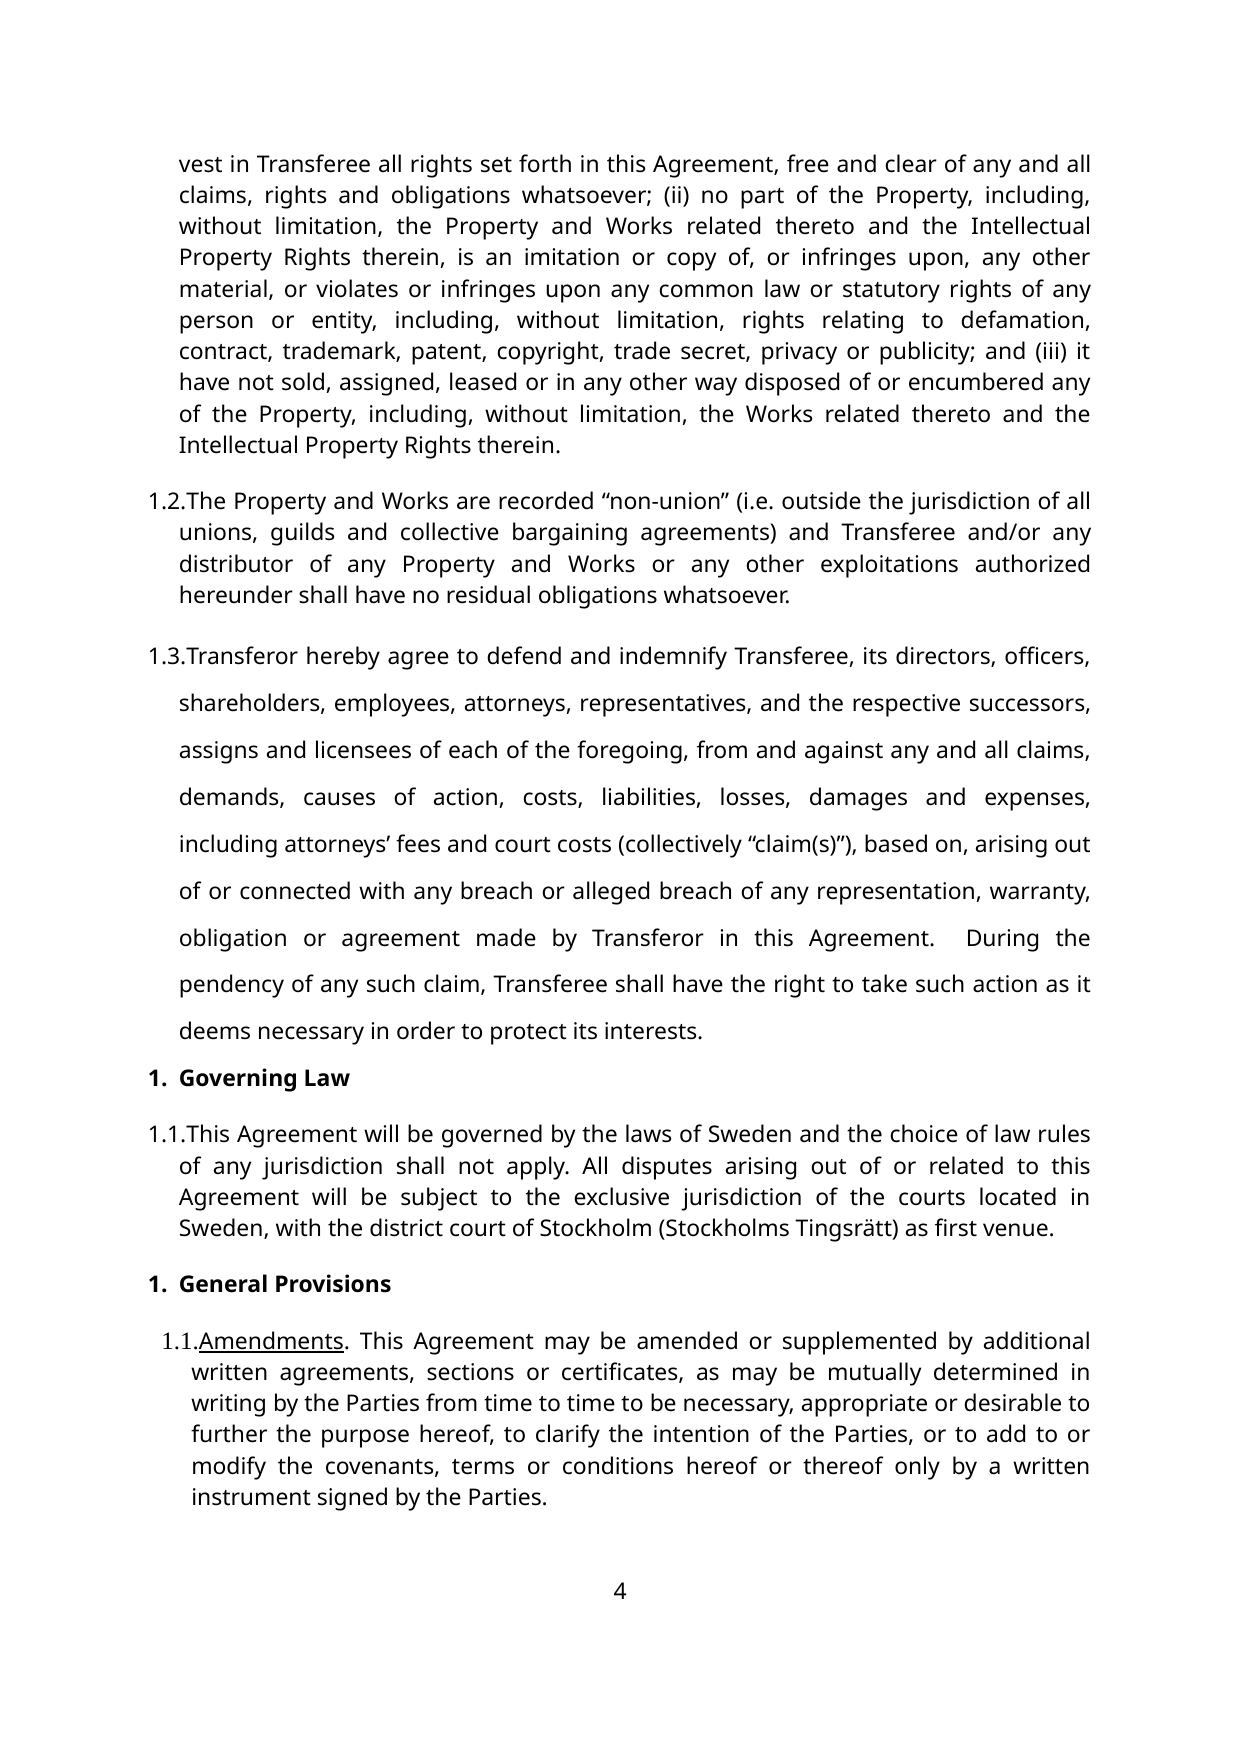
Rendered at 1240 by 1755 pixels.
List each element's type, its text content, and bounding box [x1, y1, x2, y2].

list Governing Law [148, 1062, 1092, 1093]
list This Agreement will be governed by the laws of Sweden and the choice of law rules of any jurisdiction shall not apply. All disputes arising out of or related to this Agreement will be subject to the exclusive jurisdiction of the courts located in Sweden, with the district court of Stockholm (Stockholms Tingsrätt) as first venue. [148, 1118, 1092, 1243]
list The Property and Works are recorded “non-union” (i.e. outside the jurisdiction of all unions, guilds and collective bargaining agreements) and Transferee and/or any distributor of any Property and Works or any other exploitations authorized hereunder shall have no residual obligations whatsoever. [148, 485, 1092, 610]
list Transferor hereby agree to defend and indemnify Transferee, its directors, officers, shareholders, employees, attorneys, representatives, and the respective successors, assigns and licensees of each of the foregoing, from and against any and all claims, demands, causes of action, costs, liabilities, losses, damages and expenses, including attorneys’ fees and court costs (collectively “claim(s)”), based on, arising out of or connected with any breach or alleged breach of any representation, warranty, obligation or agreement made by Transferor in this Agreement. During the pendency of any such claim, Transferee shall have the right to take such action as it deems necessary in order to protect its interests. [148, 640, 1092, 1047]
list vest in Transferee all rights set forth in this Agreement, free and clear of any and all claims, rights and obligations whatsoever; (ii) no part of the Property, including, without limitation, the Property and Works related thereto and the Intellectual Property Rights therein, is an imitation or copy of, or infringes upon, any other material, or violates or infringes upon any common law or statutory rights of any person or entity, including, without limitation, rights relating to defamation, contract, trademark, patent, copyright, trade secret, privacy or publicity; and (iii) it have not sold, assigned, leased or in any other way disposed of or encumbered any of the Property, including, without limitation, the Works related thereto and the Intellectual Property Rights therein. [148, 148, 1092, 460]
list Amendments. This Agreement may be amended or supplemented by additional written agreements, sections or certificates, as may be mutually determined in writing by the Parties from time to time to be necessary, appropriate or desirable to further the purpose hereof, to clarify the intention of the Parties, or to add to or modify the covenants, terms or conditions hereof or thereof only by a written instrument signed by the Parties. [161, 1325, 1092, 1512]
list General Provisions [148, 1268, 1092, 1300]
